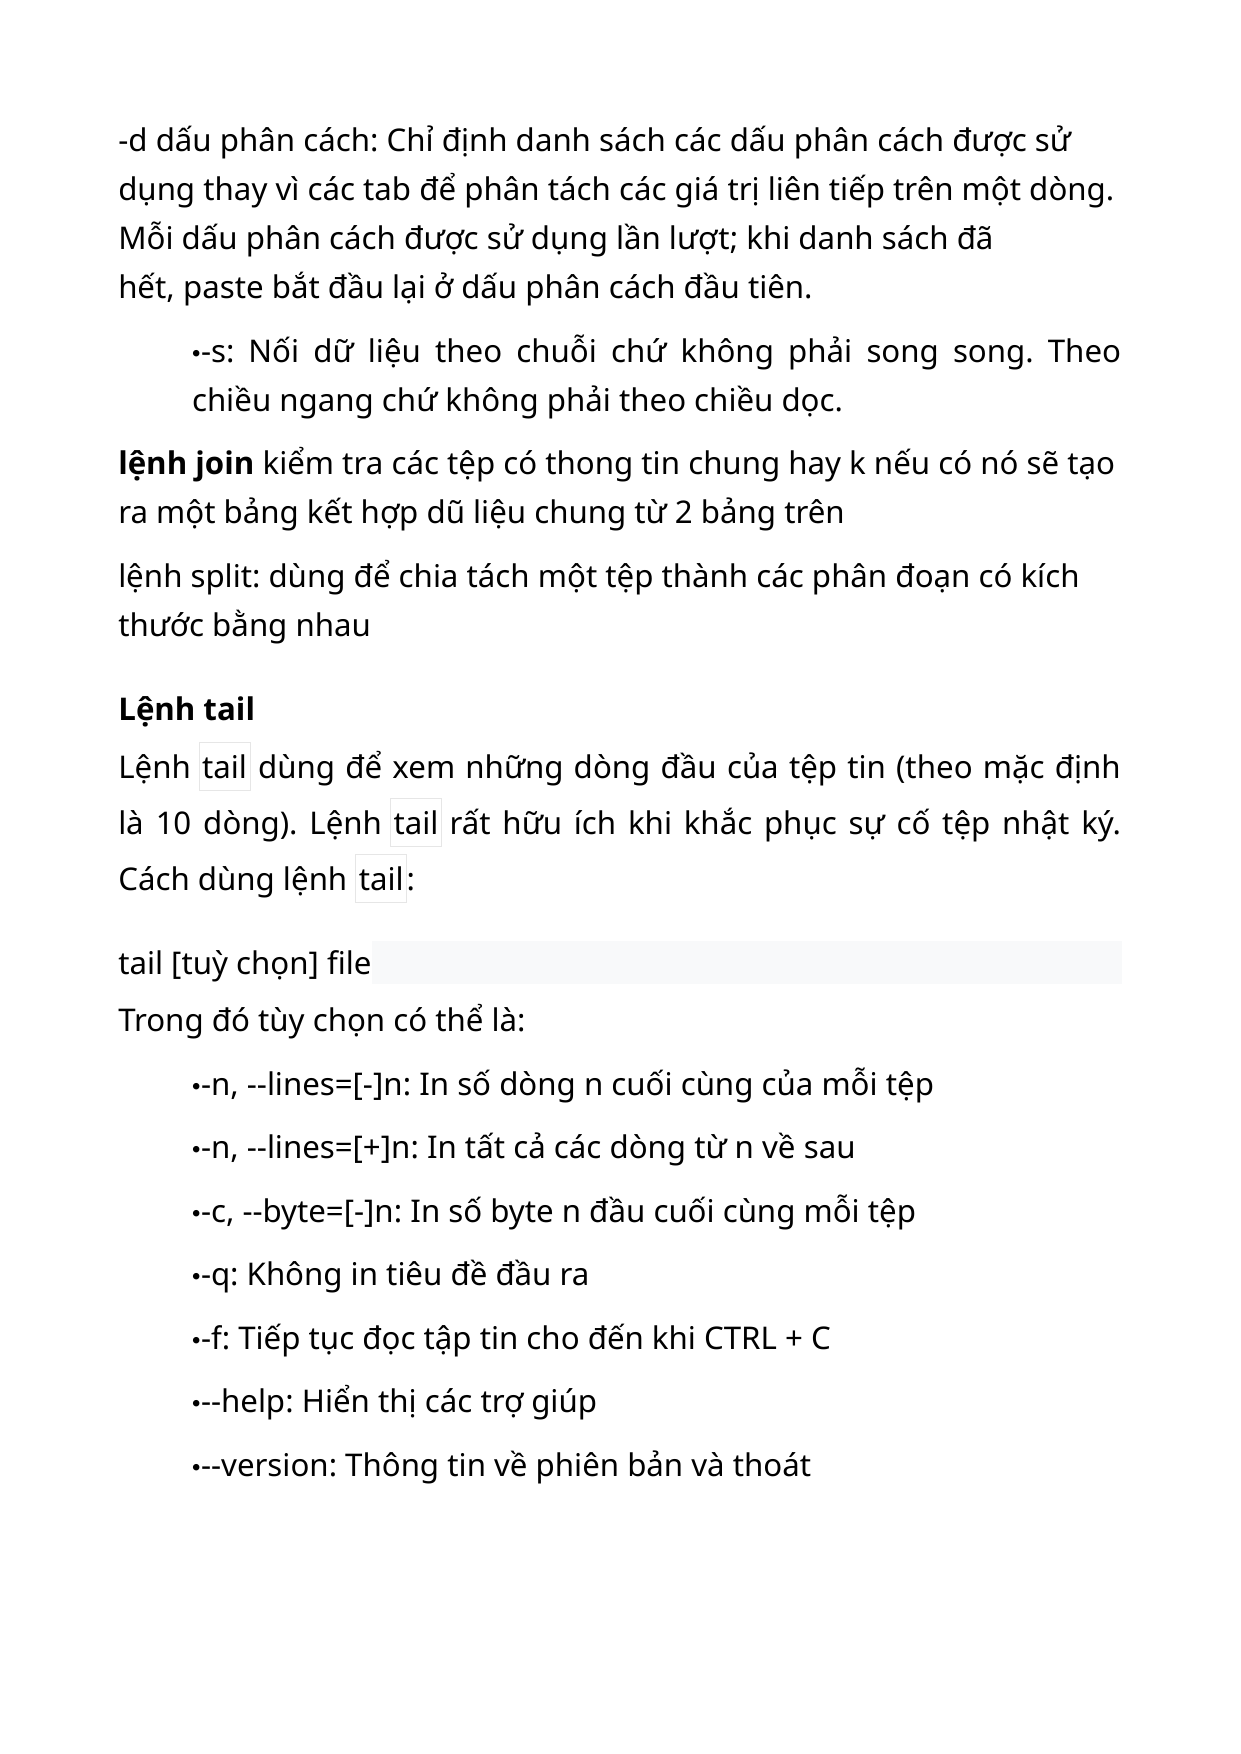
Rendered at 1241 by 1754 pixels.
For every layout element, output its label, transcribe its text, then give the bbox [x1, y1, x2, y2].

list -s: Nối dữ liệu theo chuỗi chứ không phải song song. Theo chiều ngang chứ không phải theo chiều dọc. [118, 328, 1122, 420]
list -n, --lines=[+]n: In tất cả các dòng từ n về sau [118, 1125, 1122, 1168]
list --version: Thông tin về phiên bản và thoát [118, 1443, 1122, 1486]
list -q: Không in tiêu đề đầu ra [118, 1252, 1122, 1295]
text -d dấu phân cách: Chỉ định danh sách các dấu phân cách được sử dụng thay vì các tab để phân tách các giá trị liên tiếp trên một dòng. Mỗi dấu phân cách được sử dụng lần lượt; khi danh sách đã hết, paste bắt đầu lại ở dấu phân cách đầu tiên. [118, 118, 1122, 308]
text tail [tuỳ chọn] file [118, 941, 1122, 984]
text lệnh split: dùng để chia tách một tệp thành các phân đoạn có kích thước bằng nhau [118, 553, 1122, 645]
text Lệnh tail dùng để xem những dòng đầu của tệp tin (theo mặc định là 10 dòng). Lệnh tail rất hữu ích khi khắc phục sự cố tệp nhật ký. Cách dùng lệnh tail: [118, 742, 1122, 902]
list -n, --lines=[-]n: In số dòng n cuối cùng của mỗi tệp [118, 1062, 1122, 1104]
list --help: Hiển thị các trợ giúp [118, 1379, 1122, 1422]
list -c, --byte=[-]n: In số byte n đầu cuối cùng mỗi tệp [118, 1189, 1122, 1231]
subtitle Lệnh tail [118, 687, 1122, 729]
text Trong đó tùy chọn có thể là: [118, 998, 1122, 1041]
text lệnh join kiểm tra các tệp có thong tin chung hay k nếu có nó sẽ tạo ra một bảng kết hợp dũ liệu chung từ 2 bảng trên [118, 441, 1122, 533]
list -f: Tiếp tục đọc tập tin cho đến khi CTRL + C [118, 1316, 1122, 1358]
